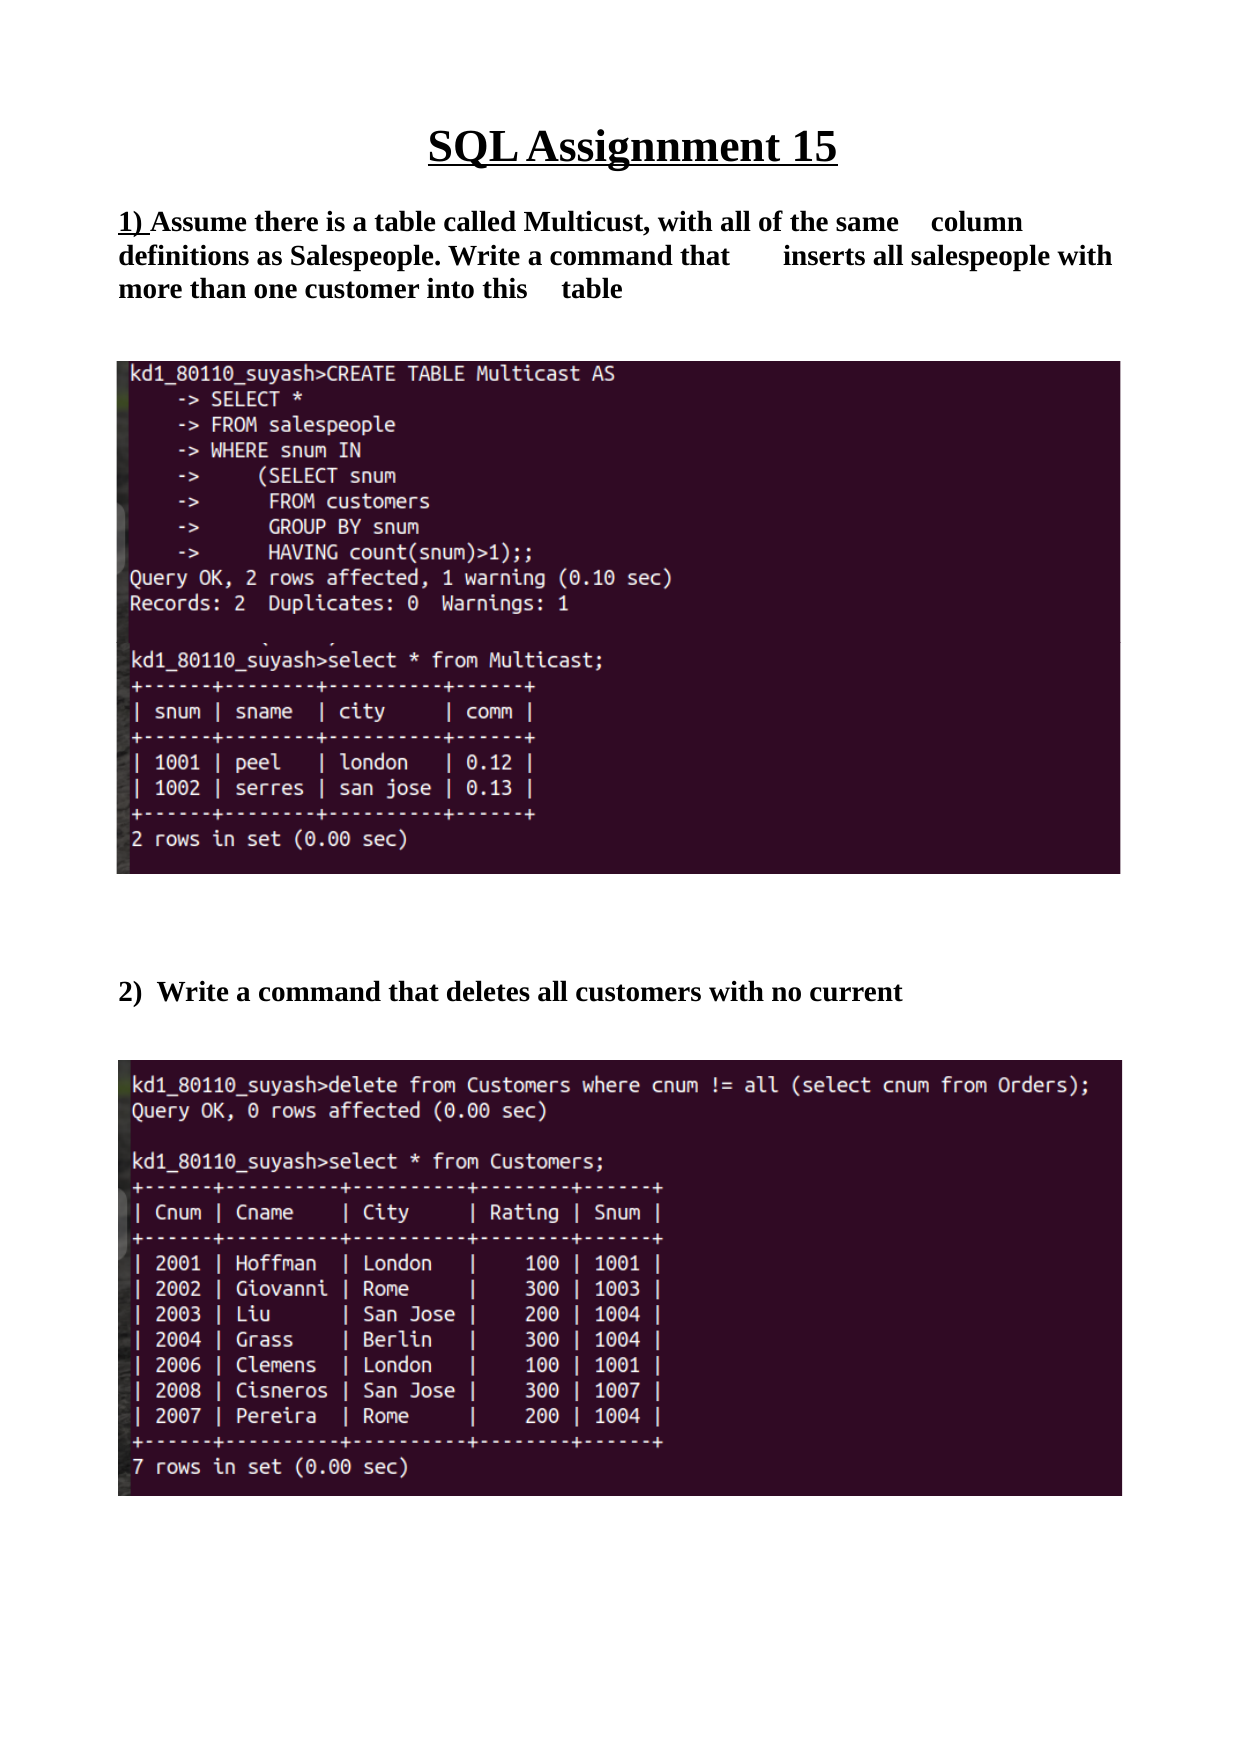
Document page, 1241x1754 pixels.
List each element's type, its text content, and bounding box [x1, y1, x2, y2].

picture [118, 1060, 1123, 1496]
text 1) Assume there is a table called Multicust, with all of the same column definitions as Salespeople. Write a command that inserts all salespeople with more than one customer into this table [118, 204, 1122, 305]
text 2) Write a command that deletes all customers with no current [118, 974, 1122, 1007]
text SQL Assignnment 15 [118, 118, 1122, 171]
picture [116, 361, 1121, 874]
